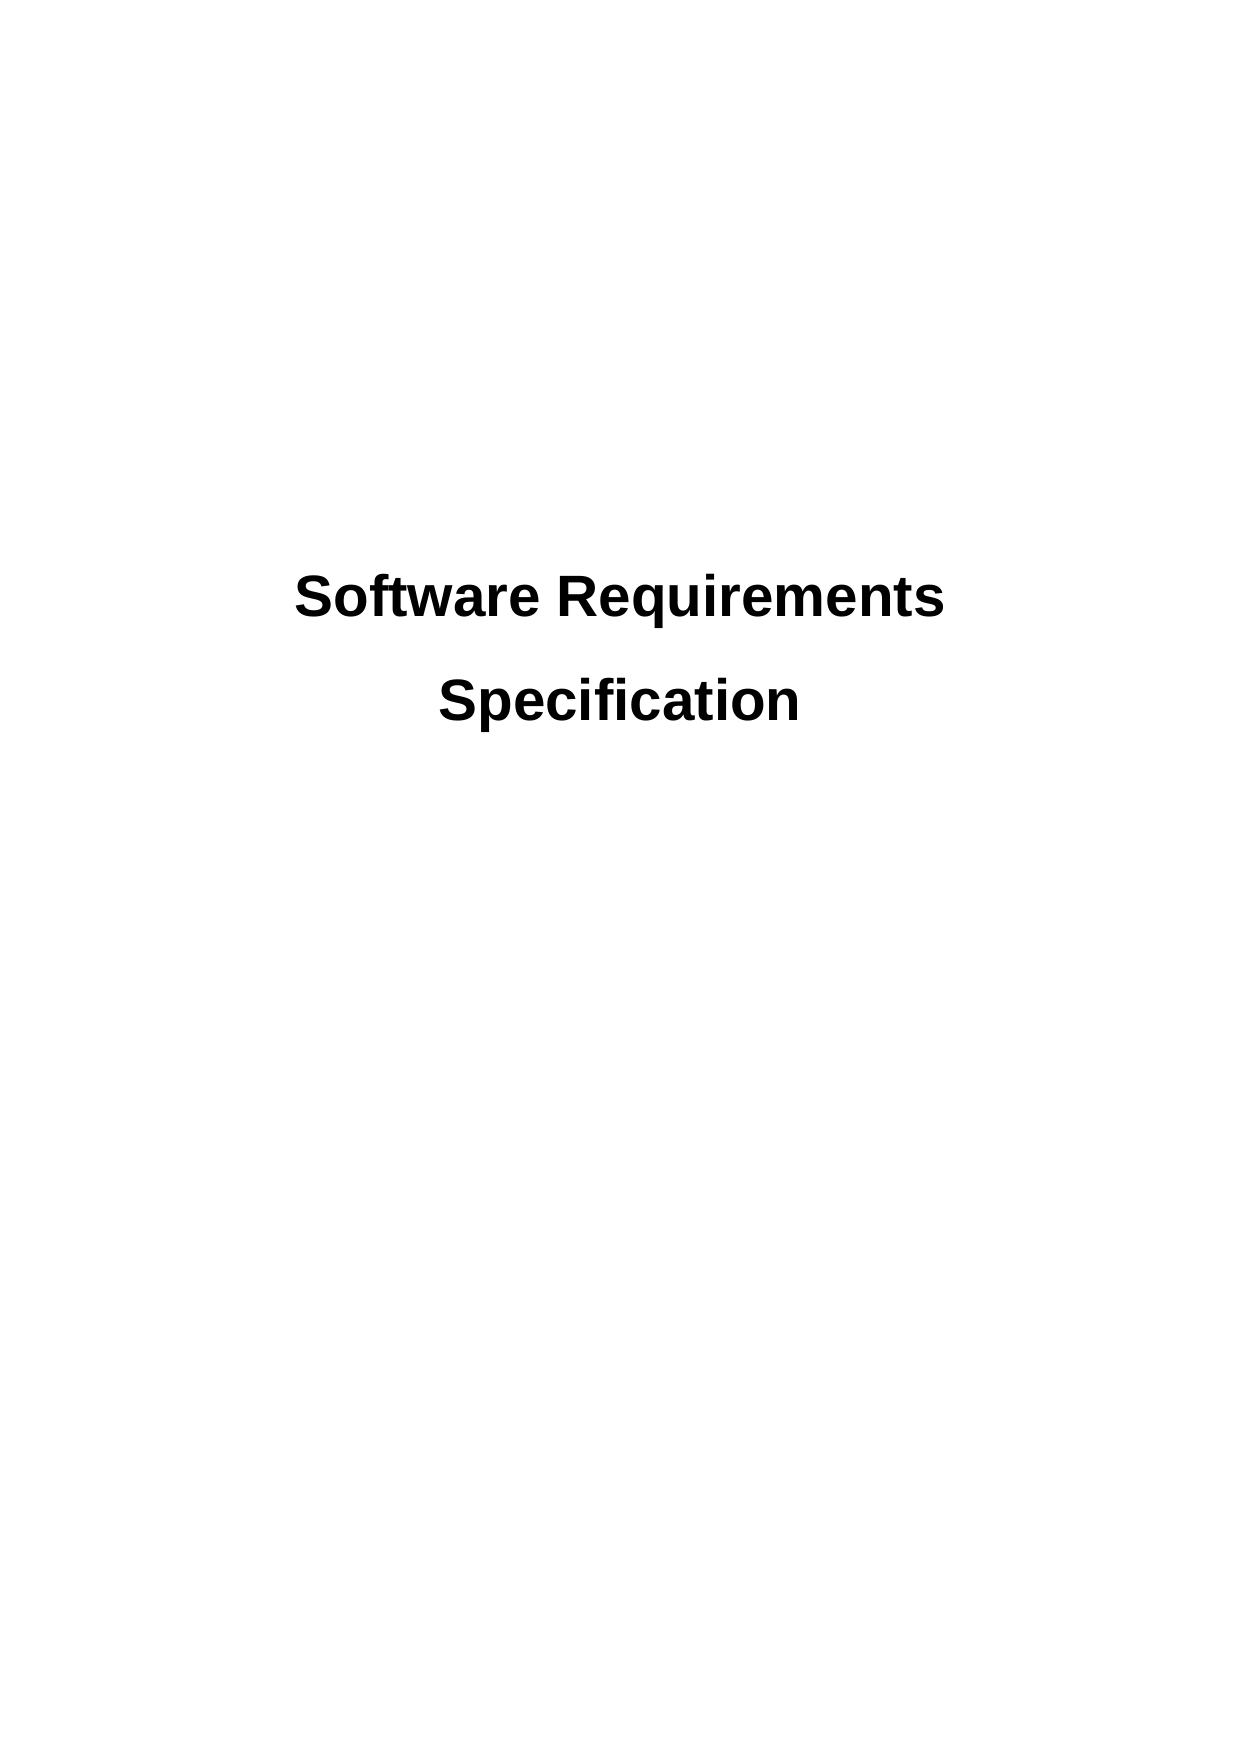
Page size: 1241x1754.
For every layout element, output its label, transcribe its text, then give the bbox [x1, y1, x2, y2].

title Specification [118, 666, 1122, 733]
title Software Requirements [118, 561, 1122, 628]
